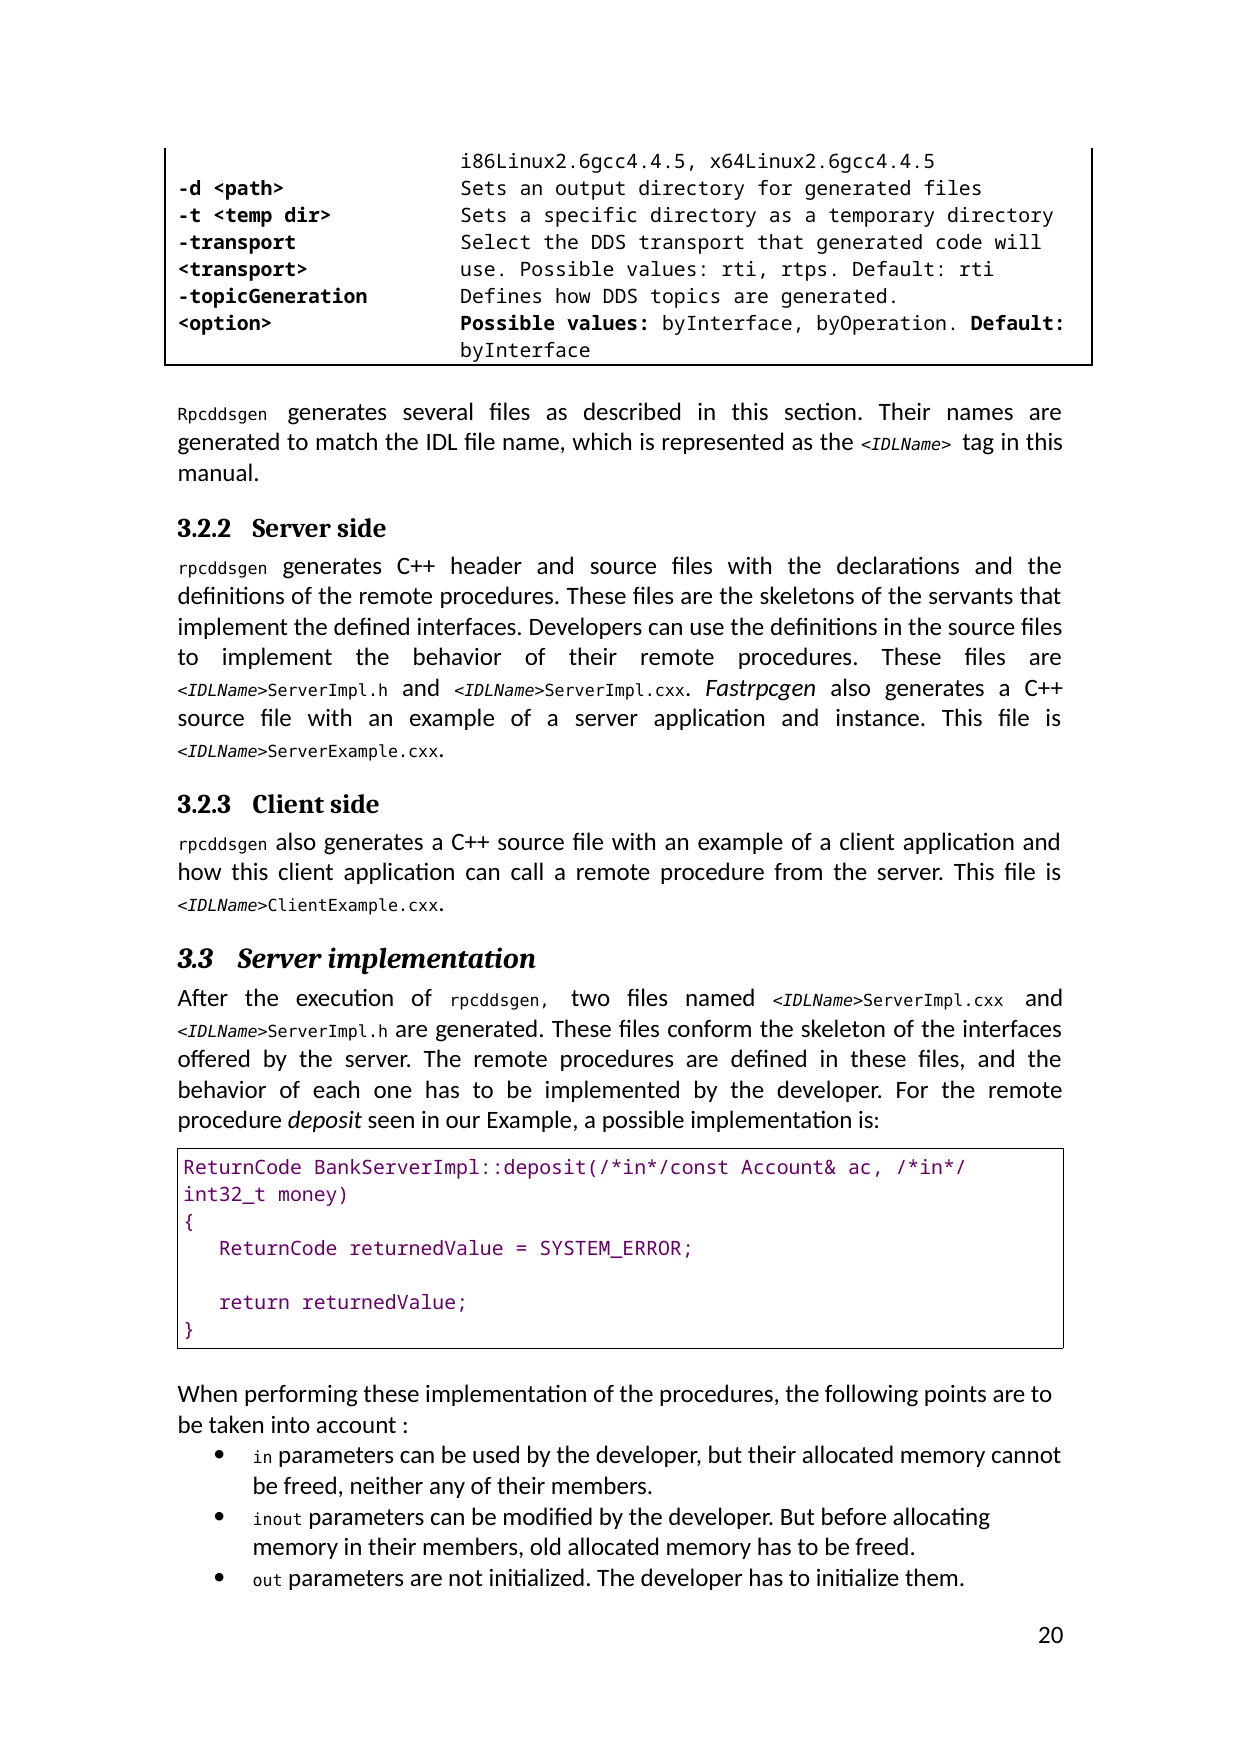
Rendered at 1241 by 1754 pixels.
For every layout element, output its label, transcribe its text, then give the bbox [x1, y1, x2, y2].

table_cell Select the DDS transport that generated code will use. Possible values: rti, rtps. Default: rti [448, 229, 1091, 282]
text rpcddsgen generates C++ header and source files with the declarations and the definitions of the remote procedures. These files are the skeletons of the servants that implement the defined interfaces. Developers can use the definitions in the source files to implement the behavior of their remote procedures. These files are <IDLName>ServerImpl.h and <IDLName>ServerImpl.cxx. Fastrpcgen also generates a C++ source file with an example of a server application and instance. This file is <IDLName>ServerExample.cxx. [177, 550, 1063, 764]
text After the execution of rpcddsgen, two files named <IDLName>ServerImpl.cxx and <IDLName>ServerImpl.h are generated. These files conform the skeleton of the interfaces offered by the server. The remote procedures are defined in these files, and the behavior of each one has to be implemented by the developer. For the remote procedure deposit seen in our Example, a possible implementation is: [177, 982, 1063, 1135]
table_cell -t <temp dir> [166, 202, 448, 228]
table_cell i86Linux2.6gcc4.4.5, x64Linux2.6gcc4.4.5 [448, 148, 1091, 174]
table_cell Defines how DDS topics are generated. Possible values: byInterface, byOperation. Default: byInterface [448, 283, 1091, 363]
subtitle Server side [177, 513, 1063, 544]
table_cell Sets a specific directory as a temporary directory [448, 202, 1091, 228]
table_cell -transport <transport> [166, 229, 448, 282]
table_cell [166, 148, 448, 174]
list out parameters are not initialized. The developer has to initialize them. [215, 1562, 1063, 1592]
table_header ReturnCode BankServerImpl::deposit(/*in*/const Account& ac, /*in*/ int32_t money) { ReturnCode returnedValue = SYSTEM_ERROR; return returnedValue; } [178, 1149, 1063, 1348]
subtitle Server implementation [177, 943, 1063, 976]
table_cell -d <path> [166, 175, 448, 202]
text Rpcddsgen generates several files as described in this section. Their names are generated to match the IDL file name, which is represented as the <IDLName> tag in this manual. [177, 396, 1063, 488]
table_cell -topicGeneration <option> [166, 283, 448, 363]
text When performing these implementation of the procedures, the following points are to be taken into account : [177, 1378, 1063, 1439]
text rpcddsgen also generates a C++ source file with an example of a client application and how this client application can call a remote procedure from the server. This file is <IDLName>ClientExample.cxx. [177, 826, 1063, 918]
table_cell Sets an output directory for generated files [448, 175, 1091, 202]
list inout parameters can be modified by the developer. But before allocating memory in their members, old allocated memory has to be freed. [215, 1501, 1063, 1562]
subtitle Client side [177, 789, 1063, 820]
list in parameters can be used by the developer, but their allocated memory cannot be freed, neither any of their members. [215, 1439, 1063, 1501]
